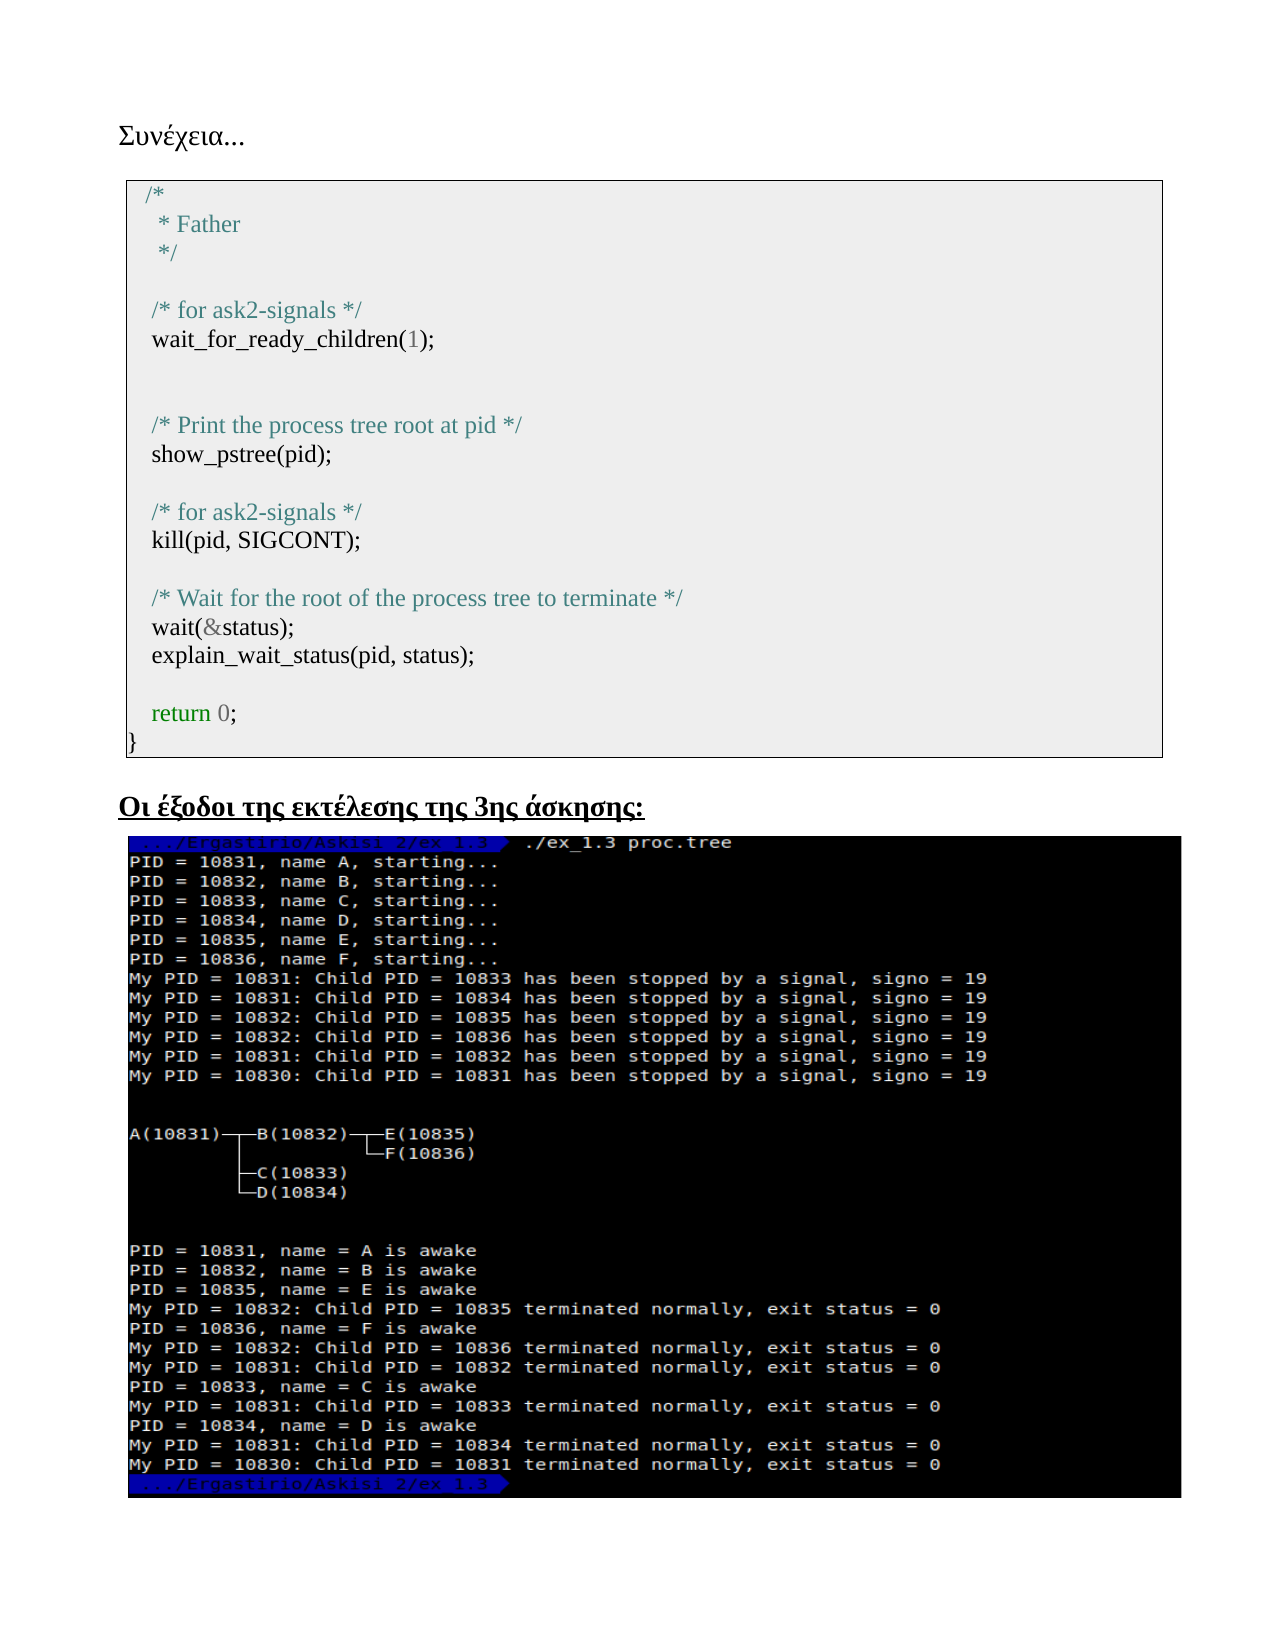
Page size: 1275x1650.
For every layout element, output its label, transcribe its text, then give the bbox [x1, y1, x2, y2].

text Συνέχεια... [118, 118, 1157, 152]
text Οι έξοδοι της εκτέλεσης της 3ης άσκησης: [118, 789, 1157, 822]
picture [128, 836, 1182, 1498]
